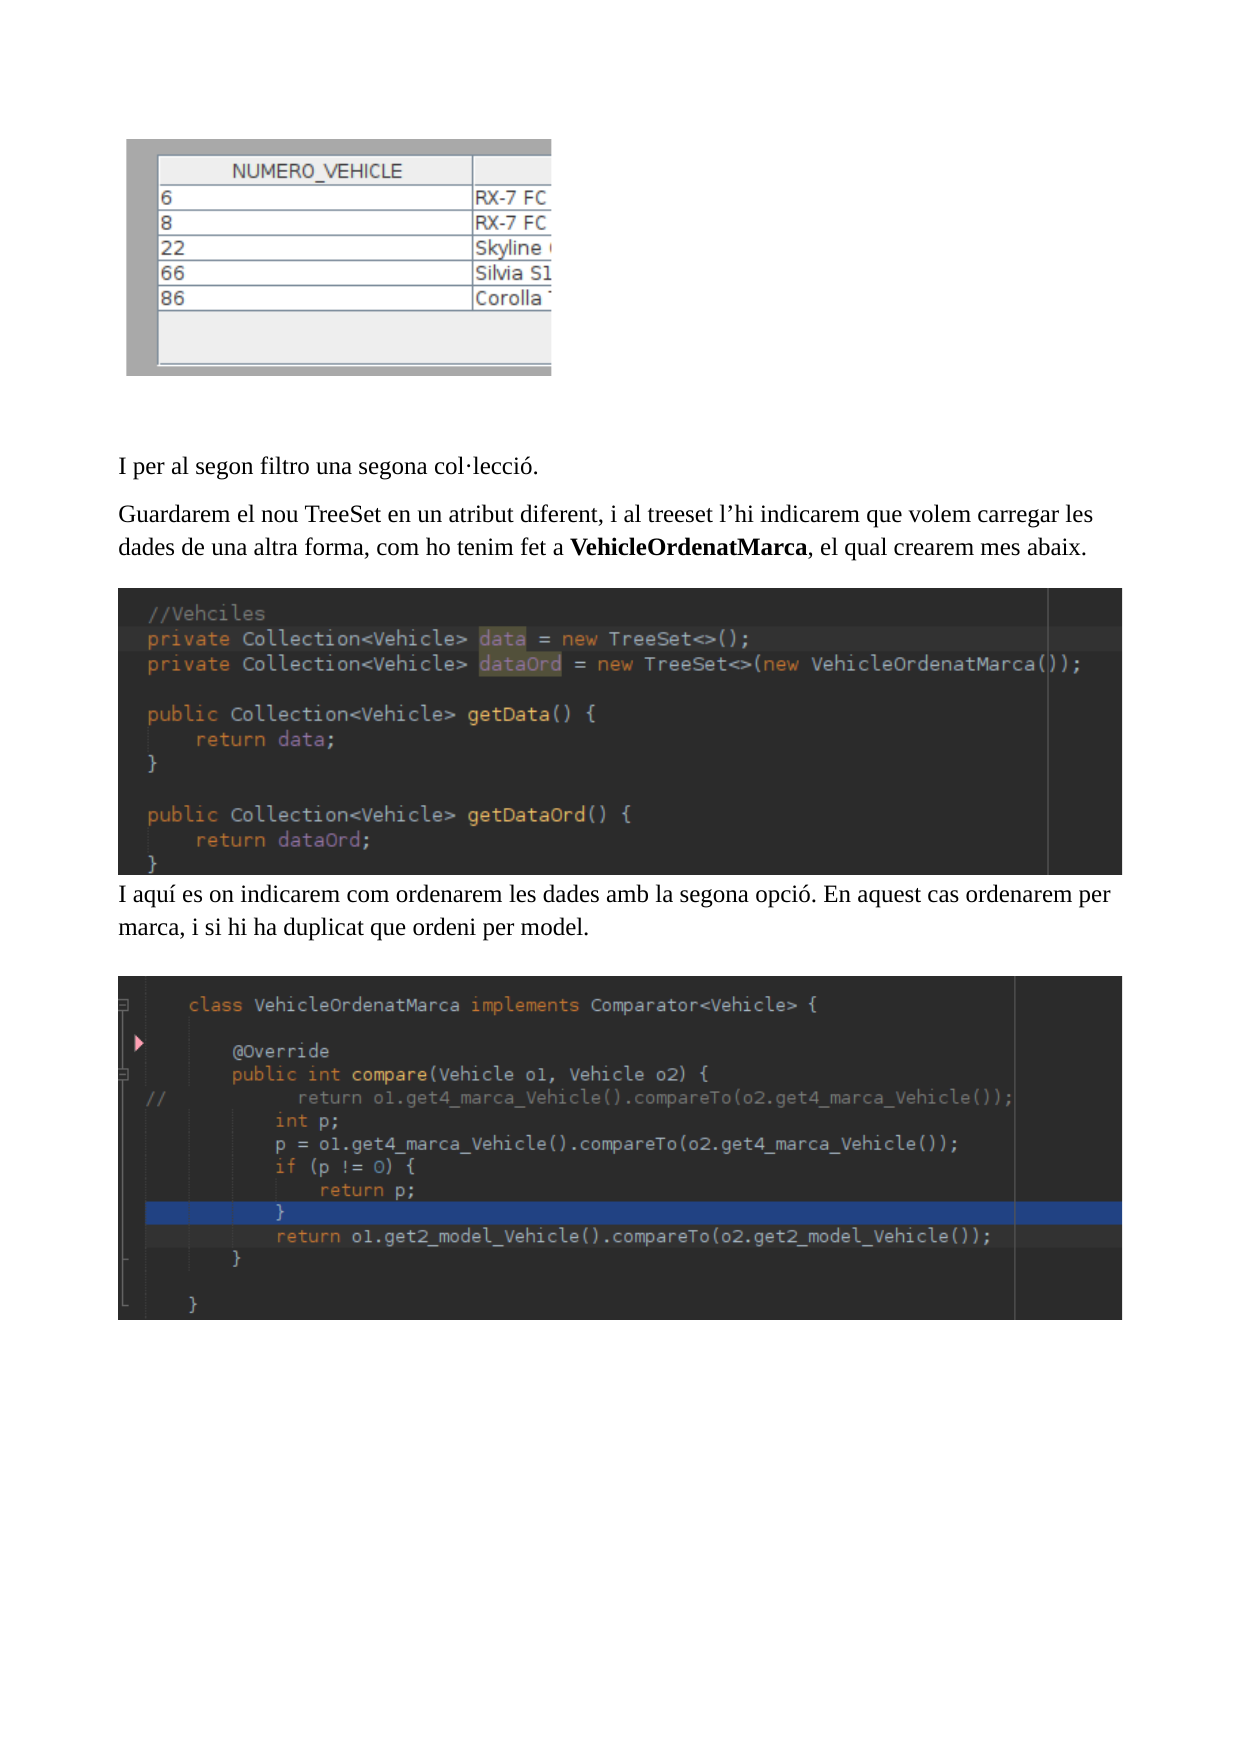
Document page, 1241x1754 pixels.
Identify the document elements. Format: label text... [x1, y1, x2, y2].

text Guardarem el nou TreeSet en un atribut diferent, i al treeset l’hi indicarem que volem carregar les dades de una altra forma, com ho tenim fet a VehicleOrdenatMarca, el qual crearem mes abaix. [118, 499, 1122, 561]
text I aquí es on indicarem com ordenarem les dades amb la segona opció. En aquest cas ordenarem per marca, i si hi ha duplicat que ordeni per model. [118, 875, 1122, 941]
picture [126, 139, 552, 376]
picture [118, 976, 1123, 1320]
text I per al segon filtro una segona col·lecció. [118, 451, 1122, 480]
text [118, 579, 1122, 588]
picture [118, 588, 1123, 875]
